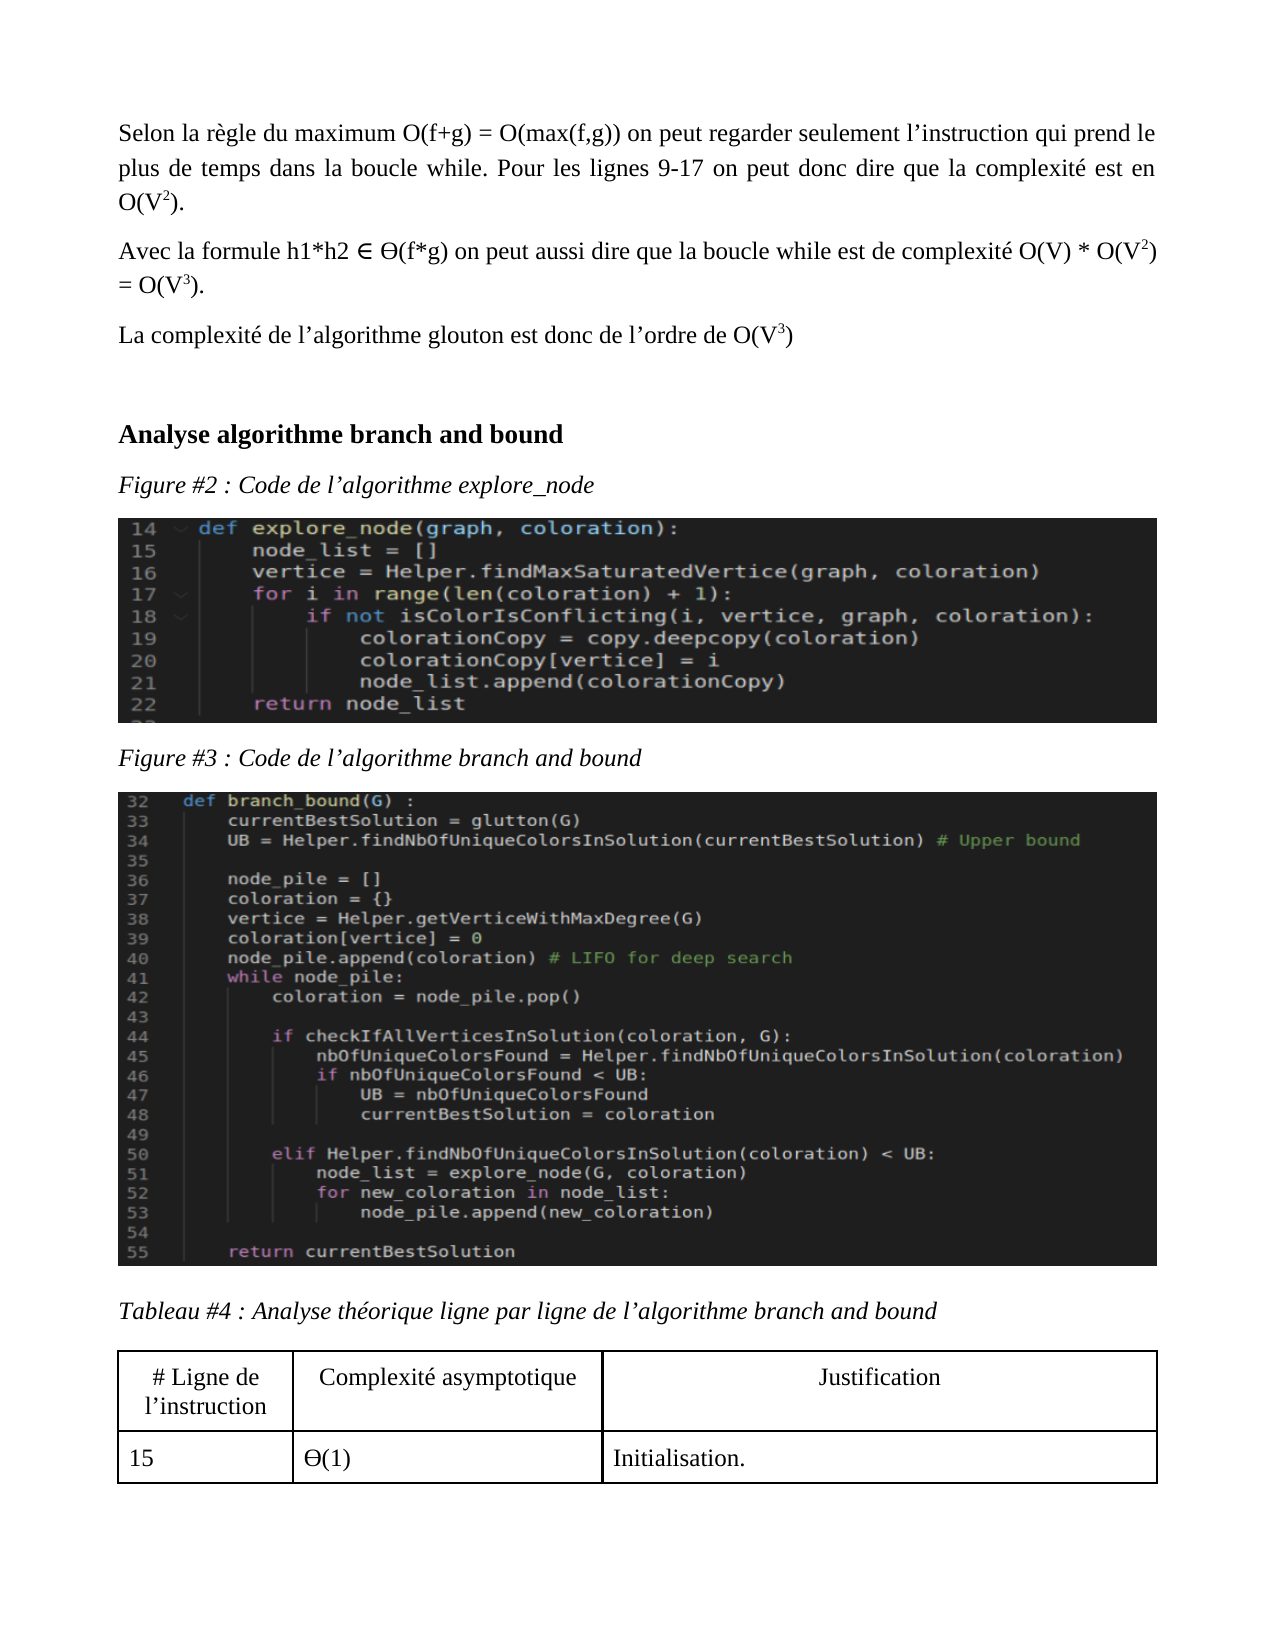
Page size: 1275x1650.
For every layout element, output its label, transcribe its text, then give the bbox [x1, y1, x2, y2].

text Analyse algorithme branch and bound [118, 418, 1157, 449]
table_header # Ligne de l’instruction [119, 1352, 292, 1430]
text Figure #2 : Code de l’algorithme explore_node [118, 470, 1157, 498]
table_cell Initialisation. [604, 1432, 1156, 1482]
picture [118, 518, 1157, 723]
table_header Justification [604, 1352, 1156, 1430]
picture [118, 792, 1157, 1266]
table_header Complexité asymptotique [294, 1352, 601, 1430]
table_cell 15 [119, 1432, 292, 1482]
text Figure #3 : Code de l’algorithme branch and bound [118, 743, 1157, 772]
text Tableau #4 : Analyse théorique ligne par ligne de l’algorithme branch and bound [118, 1296, 1157, 1325]
text Selon la règle du maximum O(f+g) = O(max(f,g)) on peut regarder seulement l’instruction qui prend le plus de temps dans la boucle while. Pour les lignes 9-17 on peut donc dire que la complexité est en O(V2). [118, 118, 1157, 216]
text La complexité de l’algorithme glouton est donc de l’ordre de O(V3) [118, 320, 1157, 348]
text Avec la formule h1*h2 ∈ Ө(f*g) on peut aussi dire que la boucle while est de complexité O(V) * O(V2) = O(V3). [118, 236, 1157, 299]
table_cell Ө(1) [294, 1432, 601, 1482]
